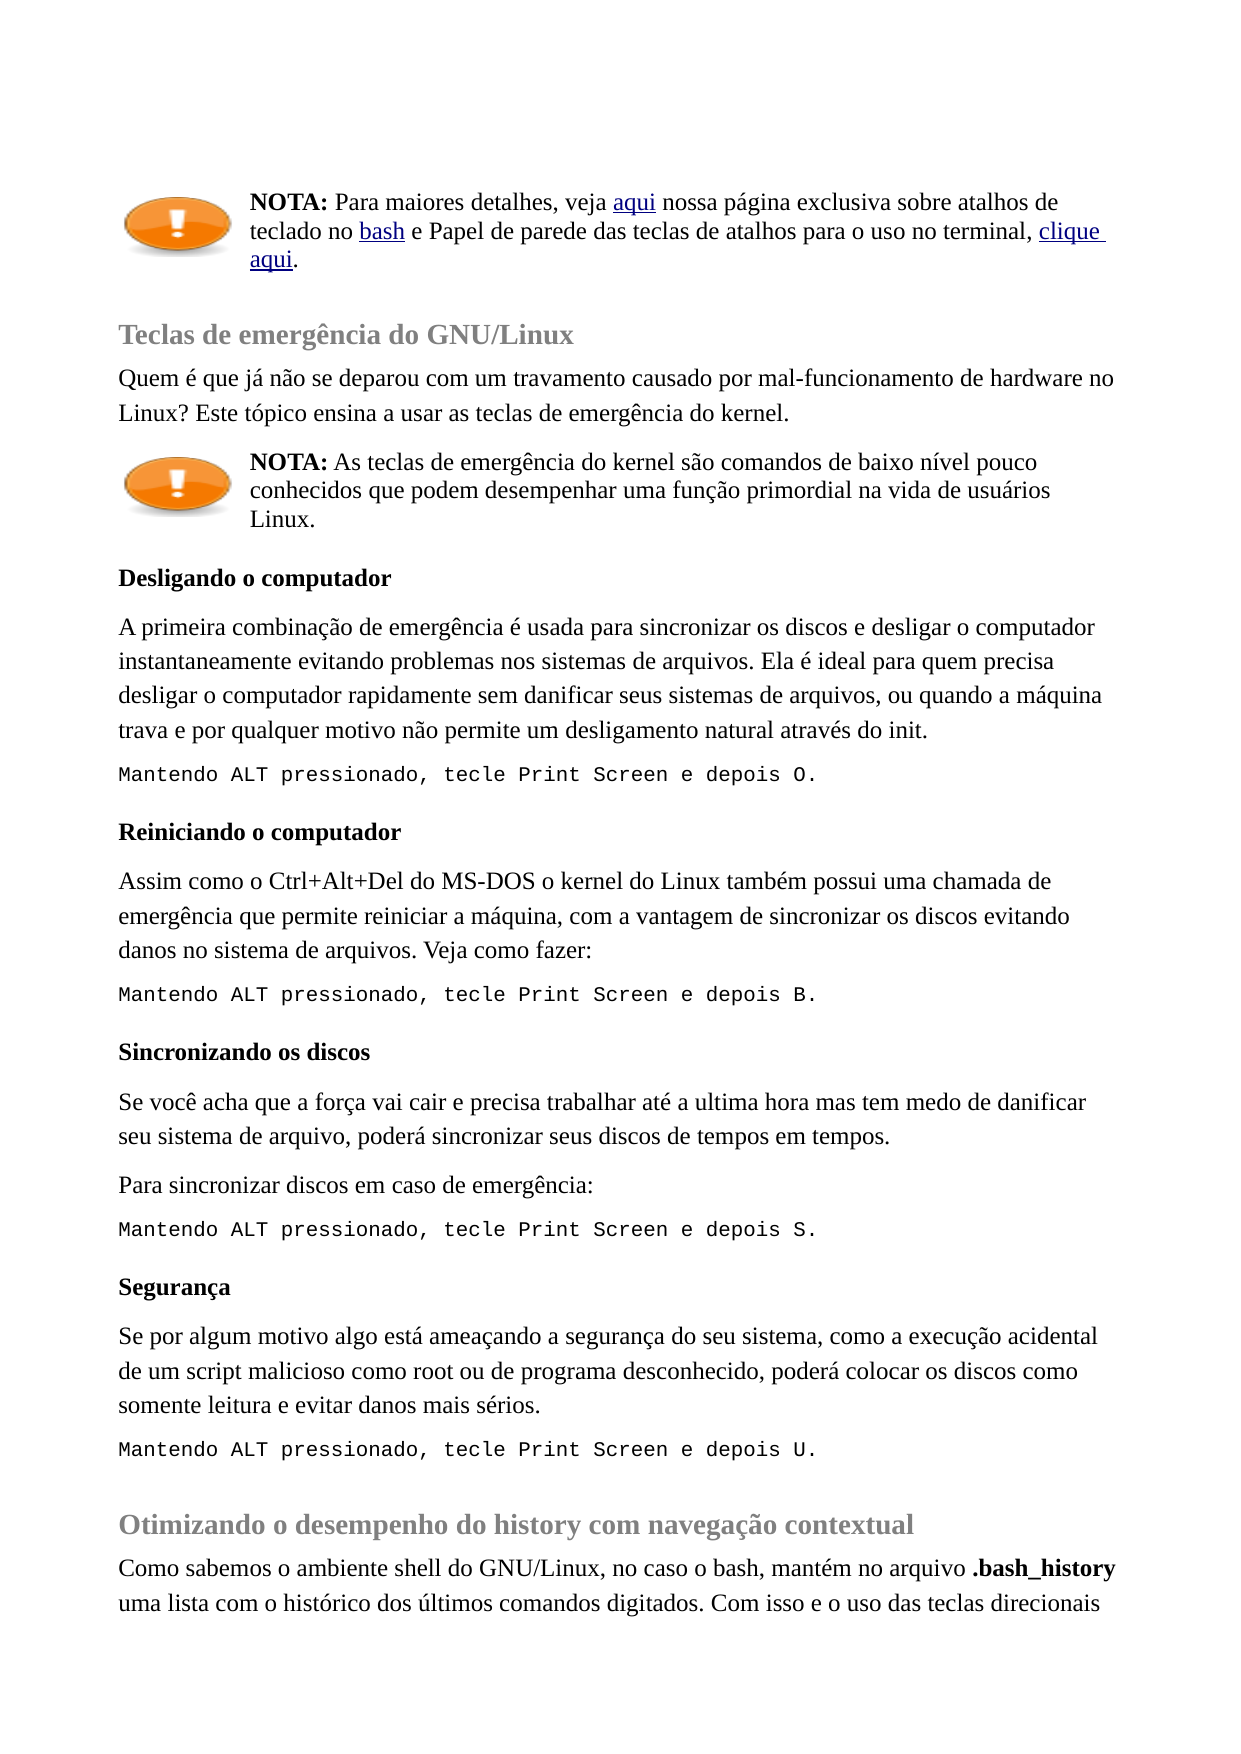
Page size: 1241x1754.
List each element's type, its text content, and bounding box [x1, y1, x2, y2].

text Sincronizando os discos [118, 1037, 1122, 1066]
subtitle Otimizando o desempenho do history com navegação contextual [118, 1507, 1122, 1541]
text Desligando o computador [118, 563, 1122, 591]
text Quem é que já não se deparou com um travamento causado por mal-funcionamento de hardware no Linux? Este tópico ensina a usar as teclas de emergência do kernel. [118, 363, 1122, 427]
subtitle Teclas de emergência do GNU/Linux [118, 317, 1122, 351]
text Mantendo ALT pressionado, tecle Print Screen e depois U. [118, 1439, 1122, 1463]
text Se por algum motivo algo está ameaçando a segurança do seu sistema, como a execução acidental de um script malicioso como root ou de programa desconhecido, poderá colocar os discos como somente leitura e evitar danos mais sérios. [118, 1321, 1122, 1419]
table_header [118, 187, 249, 303]
text Mantendo ALT pressionado, tecle Print Screen e depois S. [118, 1219, 1122, 1243]
table_cell [221, 118, 935, 182]
table_header NOTA: Para maiores detalhes, veja aqui nossa página exclusiva sobre atalhos de teclado no bash e Papel de parede das teclas de atalhos para o uso no terminal, clique aqui. [250, 187, 1122, 303]
text Segurança [118, 1272, 1122, 1301]
text Reiniciando o computador [118, 817, 1122, 846]
text Se você acha que a força vai cair e precisa trabalhar até a ultima hora mas tem medo de danificar seu sistema de arquivo, poderá sincronizar seus discos de tempos em tempos. [118, 1087, 1122, 1150]
table_cell [118, 118, 221, 182]
picture [118, 457, 237, 517]
table_header NOTA: As teclas de emergência do kernel são comandos de baixo nível pouco conhecidos que podem desempenhar uma função primordial na vida de usuários Linux. [250, 447, 1122, 563]
picture [118, 197, 237, 257]
text A primeira combinação de emergência é usada para sincronizar os discos e desligar o computador instantaneamente evitando problemas nos sistemas de arquivos. Ela é ideal para quem precisa desligar o computador rapidamente sem danificar seus sistemas de arquivos, ou quando a máquina trava e por qualquer motivo não permite um desligamento natural através do init. [118, 612, 1122, 744]
text Assim como o Ctrl+Alt+Del do MS-DOS o kernel do Linux também possui uma chamada de emergência que permite reiniciar a máquina, com a vantagem de sincronizar os discos evitando danos no sistema de arquivos. Veja como fazer: [118, 866, 1122, 964]
text Como sabemos o ambiente shell do GNU/Linux, no caso o bash, mantém no arquivo .bash_history uma lista com o histórico dos últimos comandos digitados. Com isso e o uso das teclas direcionais [118, 1553, 1122, 1616]
text Mantendo ALT pressionado, tecle Print Screen e depois O. [118, 764, 1122, 788]
text Para sincronizar discos em caso de emergência: [118, 1170, 1122, 1199]
text Mantendo ALT pressionado, tecle Print Screen e depois B. [118, 984, 1122, 1008]
table_header [118, 447, 249, 563]
